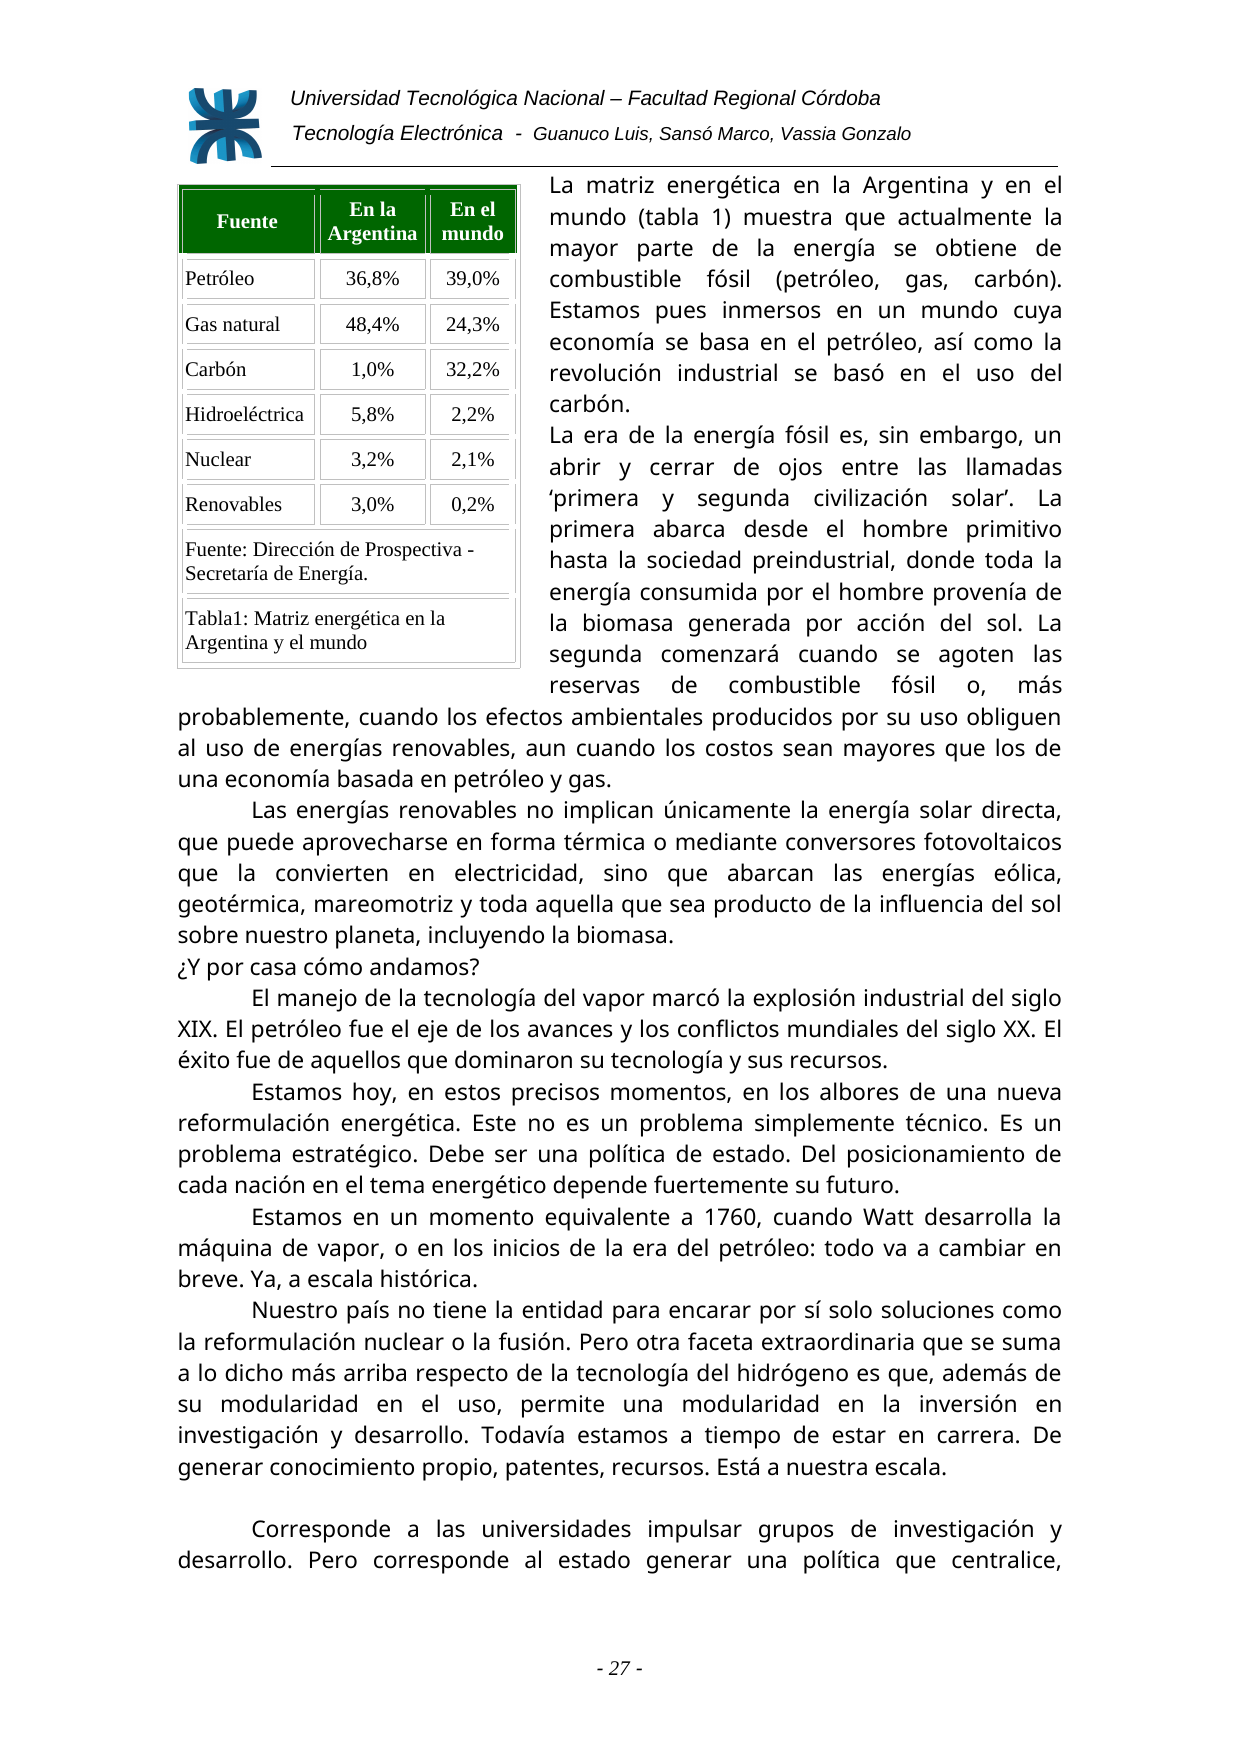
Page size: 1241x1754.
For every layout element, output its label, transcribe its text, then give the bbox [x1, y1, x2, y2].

text Estamos hoy, en estos precisos momentos, en los albores de una nueva reformulación energética. Este no es un problema simplemente técnico. Es un problema estratégico. Debe ser una política de estado. Del posicionamiento de cada nación en el tema energético depende fuertemente su futuro. [177, 1076, 1063, 1201]
text Las energías renovables no implican únicamente la energía solar directa, que puede aprovecharse en forma térmica o mediante conversores fotovoltaicos que la convierten en electricidad, sino que abarcan las energías eólica, geotérmica, mareomotriz y toda aquella que sea producto de la influencia del sol sobre nuestro planeta, incluyendo la biomasa. [177, 794, 1063, 951]
text Nuestro país no tiene la entidad para encarar por sí solo soluciones como la reformulación nuclear o la fusión. Pero otra faceta extraordinaria que se suma a lo dicho más arriba respecto de la tecnología del hidrógeno es que, además de su modularidad en el uso, permite una modularidad en la inversión en investigación y desarrollo. Todavía estamos a tiempo de estar en carrera. De generar conocimiento propio, patentes, recursos. Está a nuestra escala. [177, 1294, 1063, 1482]
text El manejo de la tecnología del vapor marcó la explosión industrial del siglo XIX. El petróleo fue el eje de los avances y los conflictos mundiales del siglo XX. El éxito fue de aquellos que dominaron su tecnología y sus recursos. [177, 982, 1063, 1076]
table_header [179, 184, 549, 696]
table_cell 3,2% [317, 434, 428, 479]
table_cell Nuclear [179, 434, 317, 479]
table_cell Carbón [179, 343, 317, 388]
text La matriz energética en la Argentina y en el mundo (tabla 1) muestra que actualmente la mayor parte de la energía se obtiene de combustible fósil (petróleo, gas, carbón). Estamos pues inmersos en un mundo cuya economía se basa en el petróleo, así como la revolución industrial se basó en el uso del carbón. [177, 169, 1063, 419]
table_cell Gas natural [179, 298, 317, 343]
text Estamos en un momento equivalente a 1760, cuando Watt desarrolla la máquina de vapor, o en los inicios de la era del petróleo: todo va a cambiar en breve. Ya, a escala histórica. [177, 1201, 1063, 1294]
table_header En el mundo [428, 185, 517, 253]
table_cell 1,0% [317, 343, 428, 388]
table_cell 2,1% [428, 434, 517, 479]
table_header Fuente [179, 185, 317, 253]
table_cell 39,0% [428, 253, 517, 298]
table_cell 5,8% [317, 389, 428, 433]
table_cell 36,8% [317, 253, 428, 298]
picture [188, 88, 262, 164]
table_cell 3,0% [317, 479, 428, 524]
text La era de la energía fósil es, sin embargo, un abrir y cerrar de ojos entre las llamadas ‘primera y segunda civilización solar’. La primera abarca desde el hombre primitivo hasta la sociedad preindustrial, donde toda la energía consumida por el hombre provenía de la biomasa generada por acción del sol. La segunda comenzará cuando se agoten las reservas de combustible fósil o, más probablemente, cuando los efectos ambientales producidos por su uso obliguen al uso de energías renovables, aun cuando los costos sean mayores que los de una economía basada en petróleo y gas. [177, 419, 1063, 794]
table_cell Hidroeléctrica [179, 389, 317, 433]
table_cell Petróleo [179, 253, 317, 298]
subtitle ¿Y por casa cómo andamos? [177, 951, 1063, 982]
table_cell Renovables [179, 479, 317, 524]
table_cell Tabla1: Matriz energética en la Argentina y el mundo [179, 593, 517, 662]
text Corresponde a las universidades impulsar grupos de investigación y desarrollo. Pero corresponde al estado generar una política que centralice, [177, 1513, 1063, 1576]
table_cell 48,4% [317, 298, 428, 343]
table_cell 2,2% [428, 389, 517, 433]
table_cell 24,3% [428, 298, 517, 343]
table_header En la Argentina [317, 185, 428, 253]
table_cell 0,2% [428, 479, 517, 524]
table_cell 32,2% [428, 343, 517, 388]
table_cell Fuente: Dirección de Prospectiva - Secretaría de Energía. [179, 524, 517, 593]
